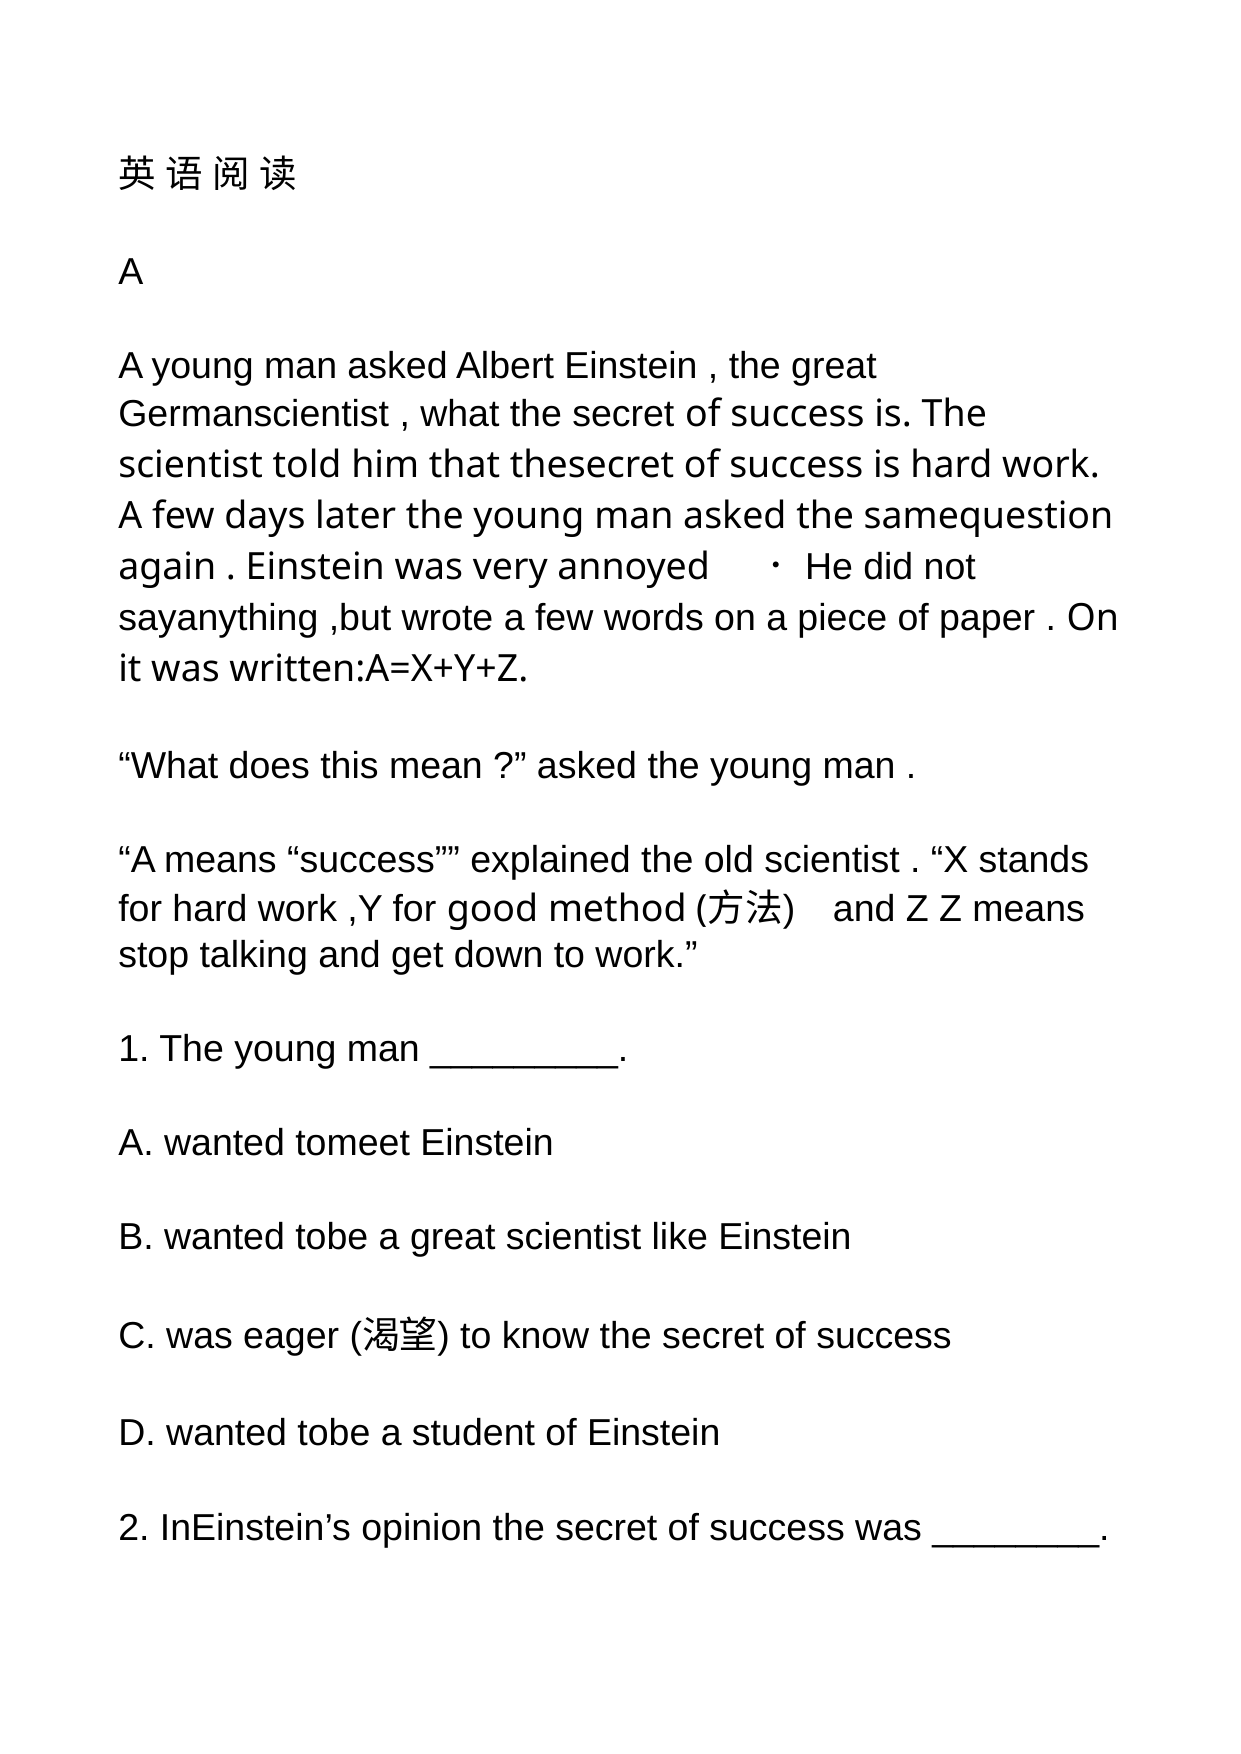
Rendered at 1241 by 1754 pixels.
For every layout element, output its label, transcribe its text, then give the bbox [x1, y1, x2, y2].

text “A means “success”” explained the old scientist . “X stands for hard work ,Y for good method (方法) and Z Z means stop talking and get down to work.” [118, 838, 1122, 975]
text A. wanted tomeet Einstein [118, 1120, 1122, 1163]
text 英 语 阅 读 [118, 147, 1122, 198]
text D. wanted tobe a student of Einstein [118, 1411, 1122, 1454]
text A young man asked Albert Einstein , the great Germanscientist , what the secret of success is. The scientist told him that thesecret of success is hard work. A few days later the young man asked the samequestion again . Einstein was very annoyed ． He did not sayanything ,but wrote a few words on a piece of paper . On it was written:A=X+Y+Z. [118, 343, 1122, 692]
text A [118, 249, 1122, 292]
text C. was eager (渴望) to know the secret of success [118, 1308, 1122, 1359]
text B. wanted tobe a great scientist like Einstein [118, 1214, 1122, 1257]
text 2. InEinstein’s opinion the secret of success was ________. [118, 1505, 1122, 1548]
text “What does this mean ?” asked the young man . [118, 743, 1122, 787]
text 1. The young man _________. [118, 1026, 1122, 1069]
